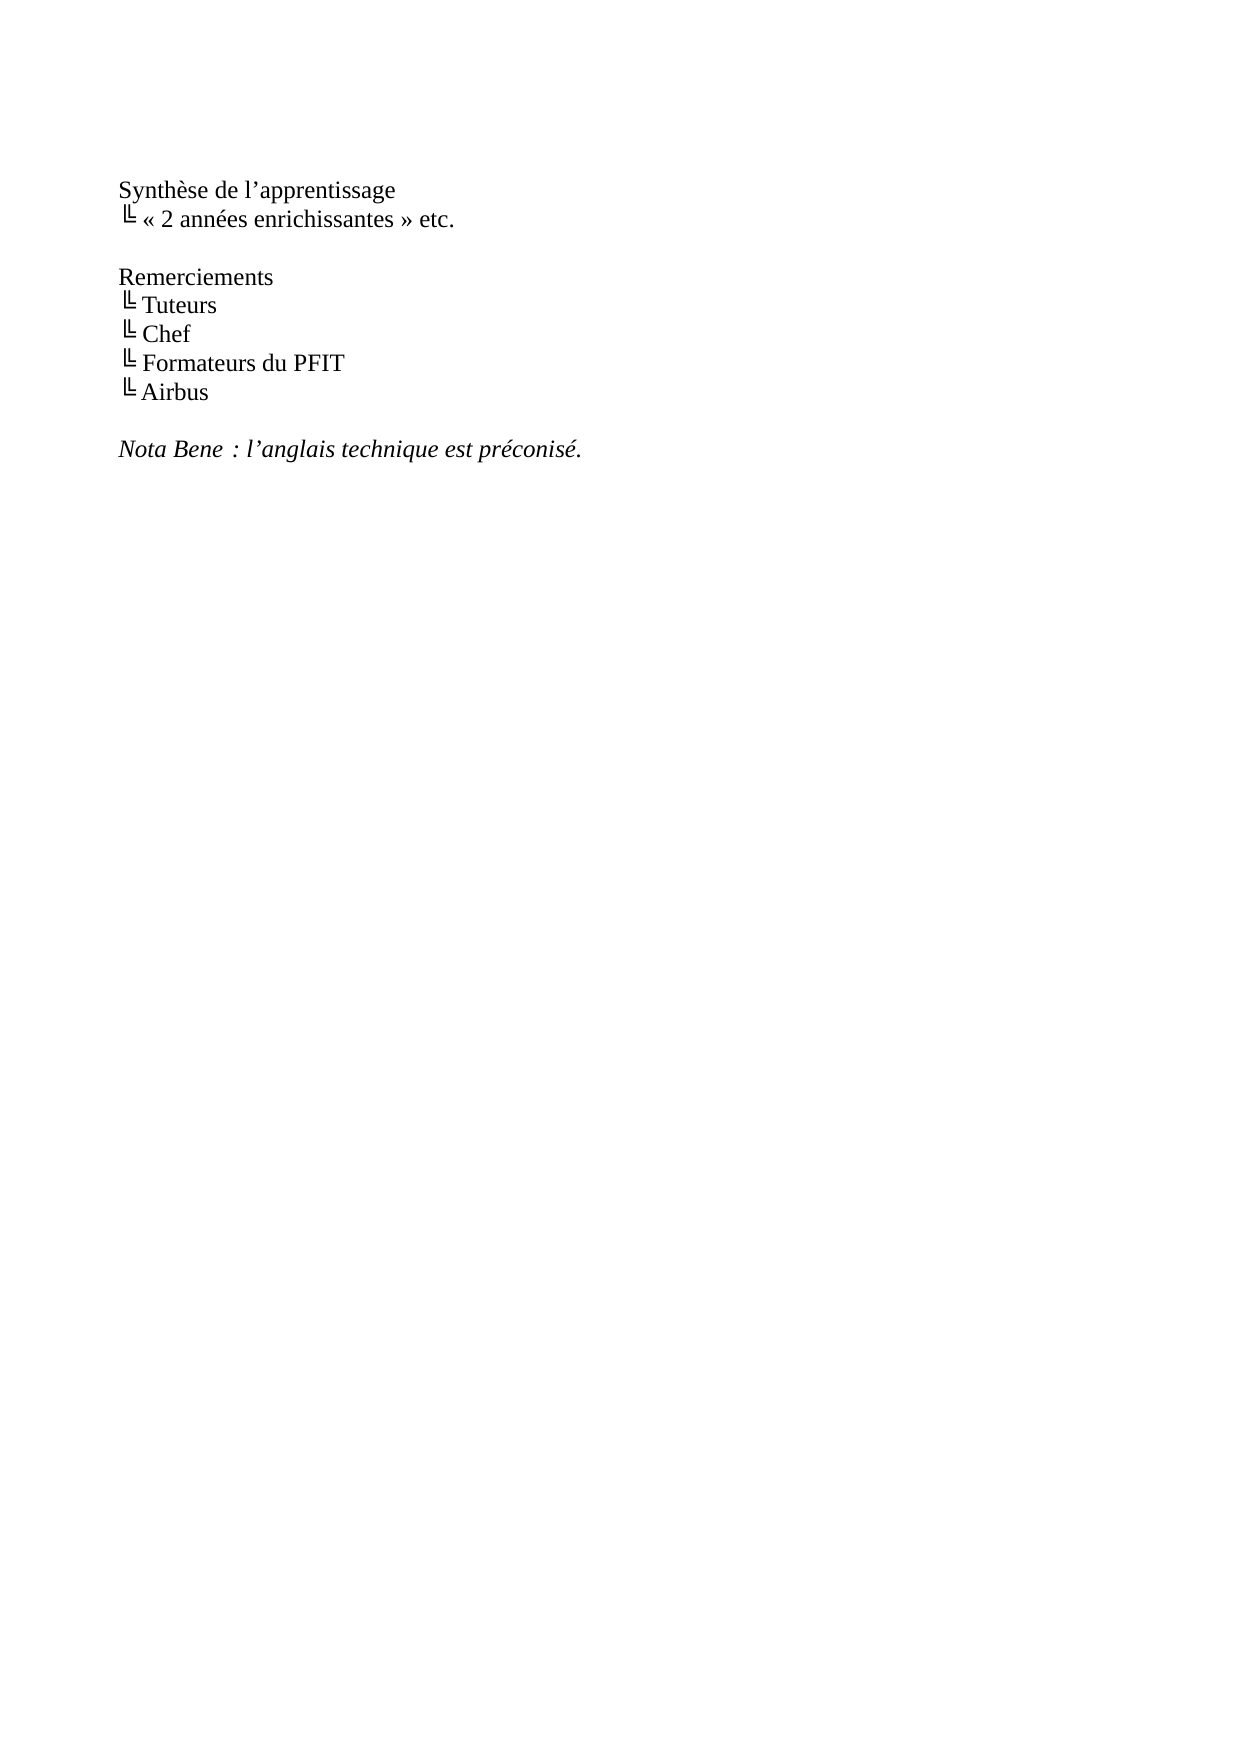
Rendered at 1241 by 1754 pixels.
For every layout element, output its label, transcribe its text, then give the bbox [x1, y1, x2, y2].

text ╚ Chef [118, 319, 1122, 348]
text Remerciements [118, 262, 1122, 291]
text ╚ « 2 années enrichissantes » etc. [118, 204, 1122, 233]
text Nota Bene : l’anglais technique est préconisé. [118, 434, 1122, 463]
text Synthèse de l’apprentissage [118, 176, 1122, 204]
text ╚ Formateurs du PFIT [118, 348, 1122, 377]
text ╚ Tuteurs [118, 291, 1122, 319]
text ╚ Airbus [118, 377, 1122, 406]
